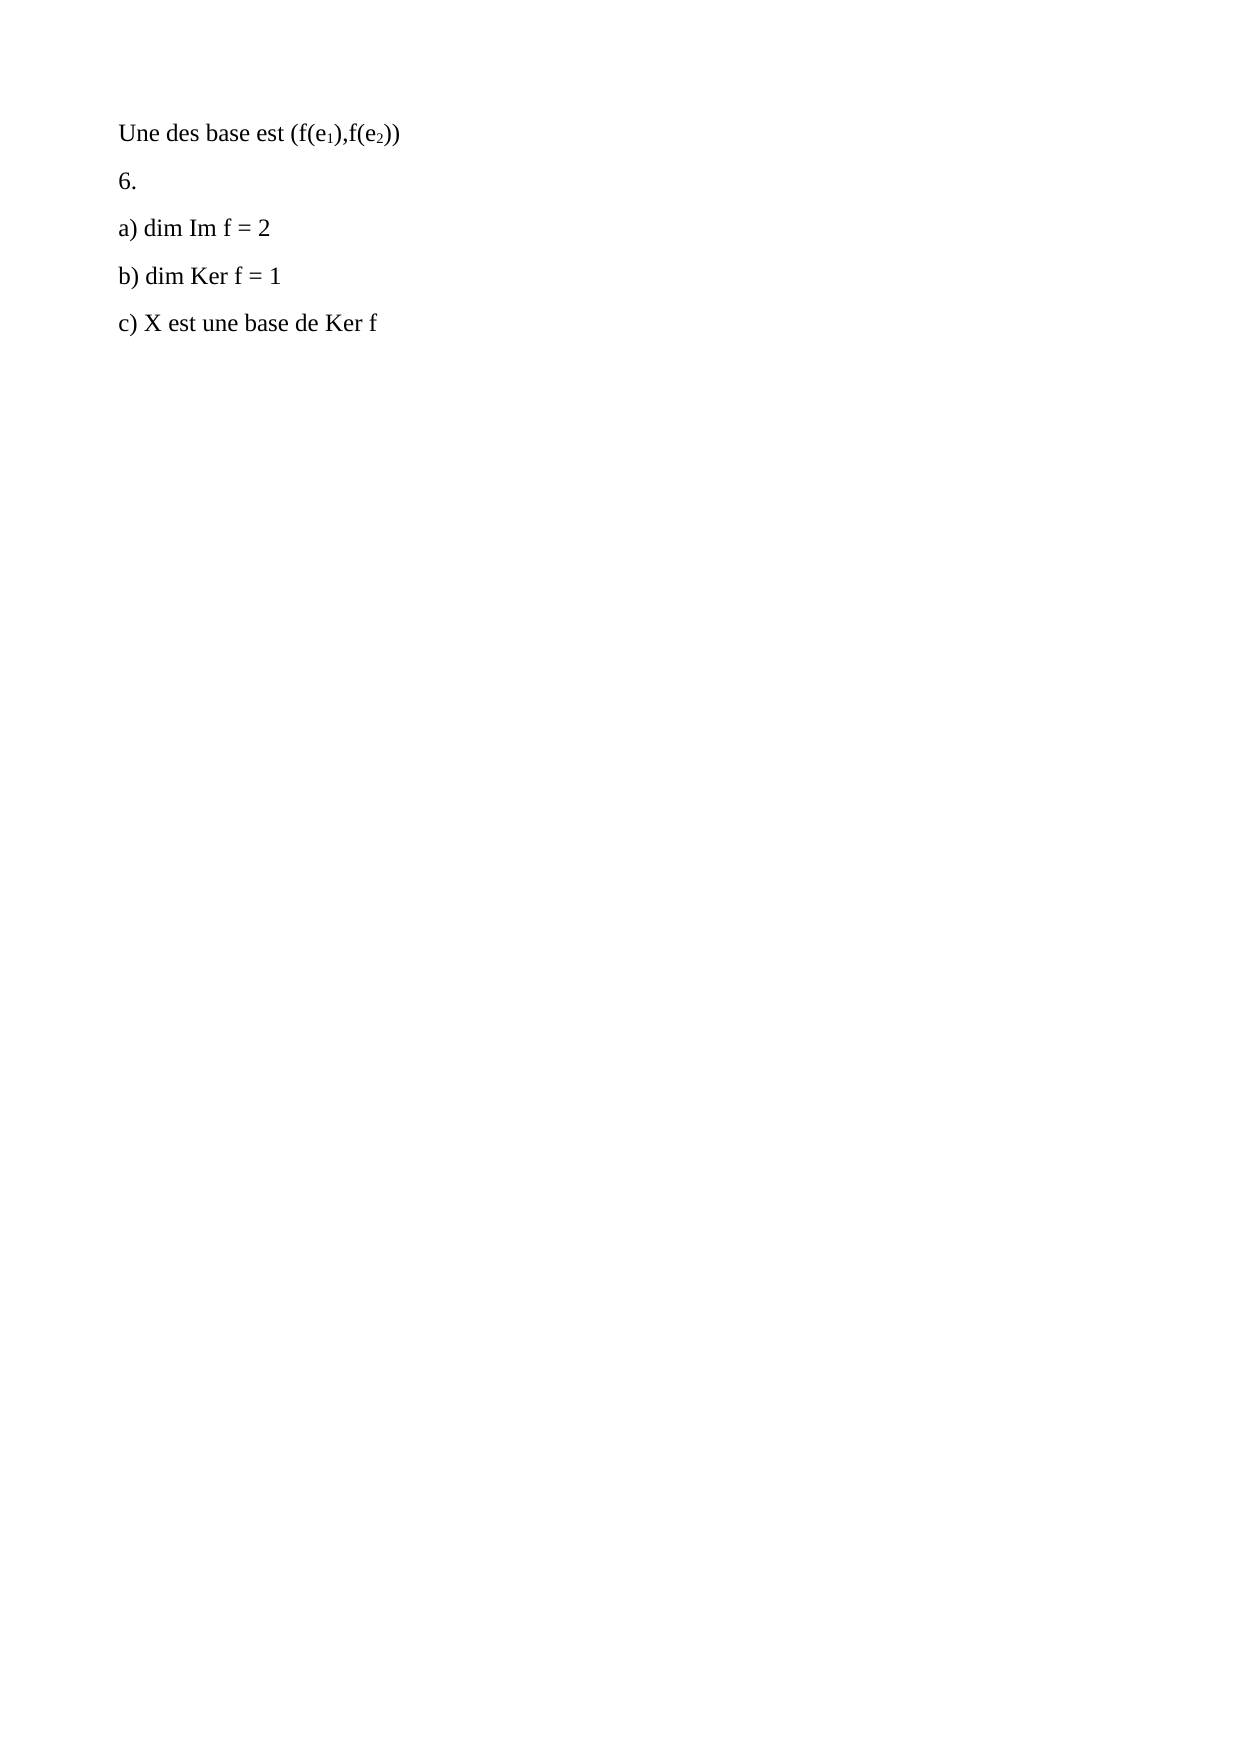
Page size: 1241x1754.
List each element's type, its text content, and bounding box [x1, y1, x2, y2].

text a) dim Im f = 2 [118, 213, 1122, 242]
text 6. [118, 166, 1122, 194]
text c) X est une base de Ker f [118, 308, 1122, 337]
text Une des base est (f(e1),f(e2)) [118, 118, 1122, 147]
text b) dim Ker f = 1 [118, 261, 1122, 290]
